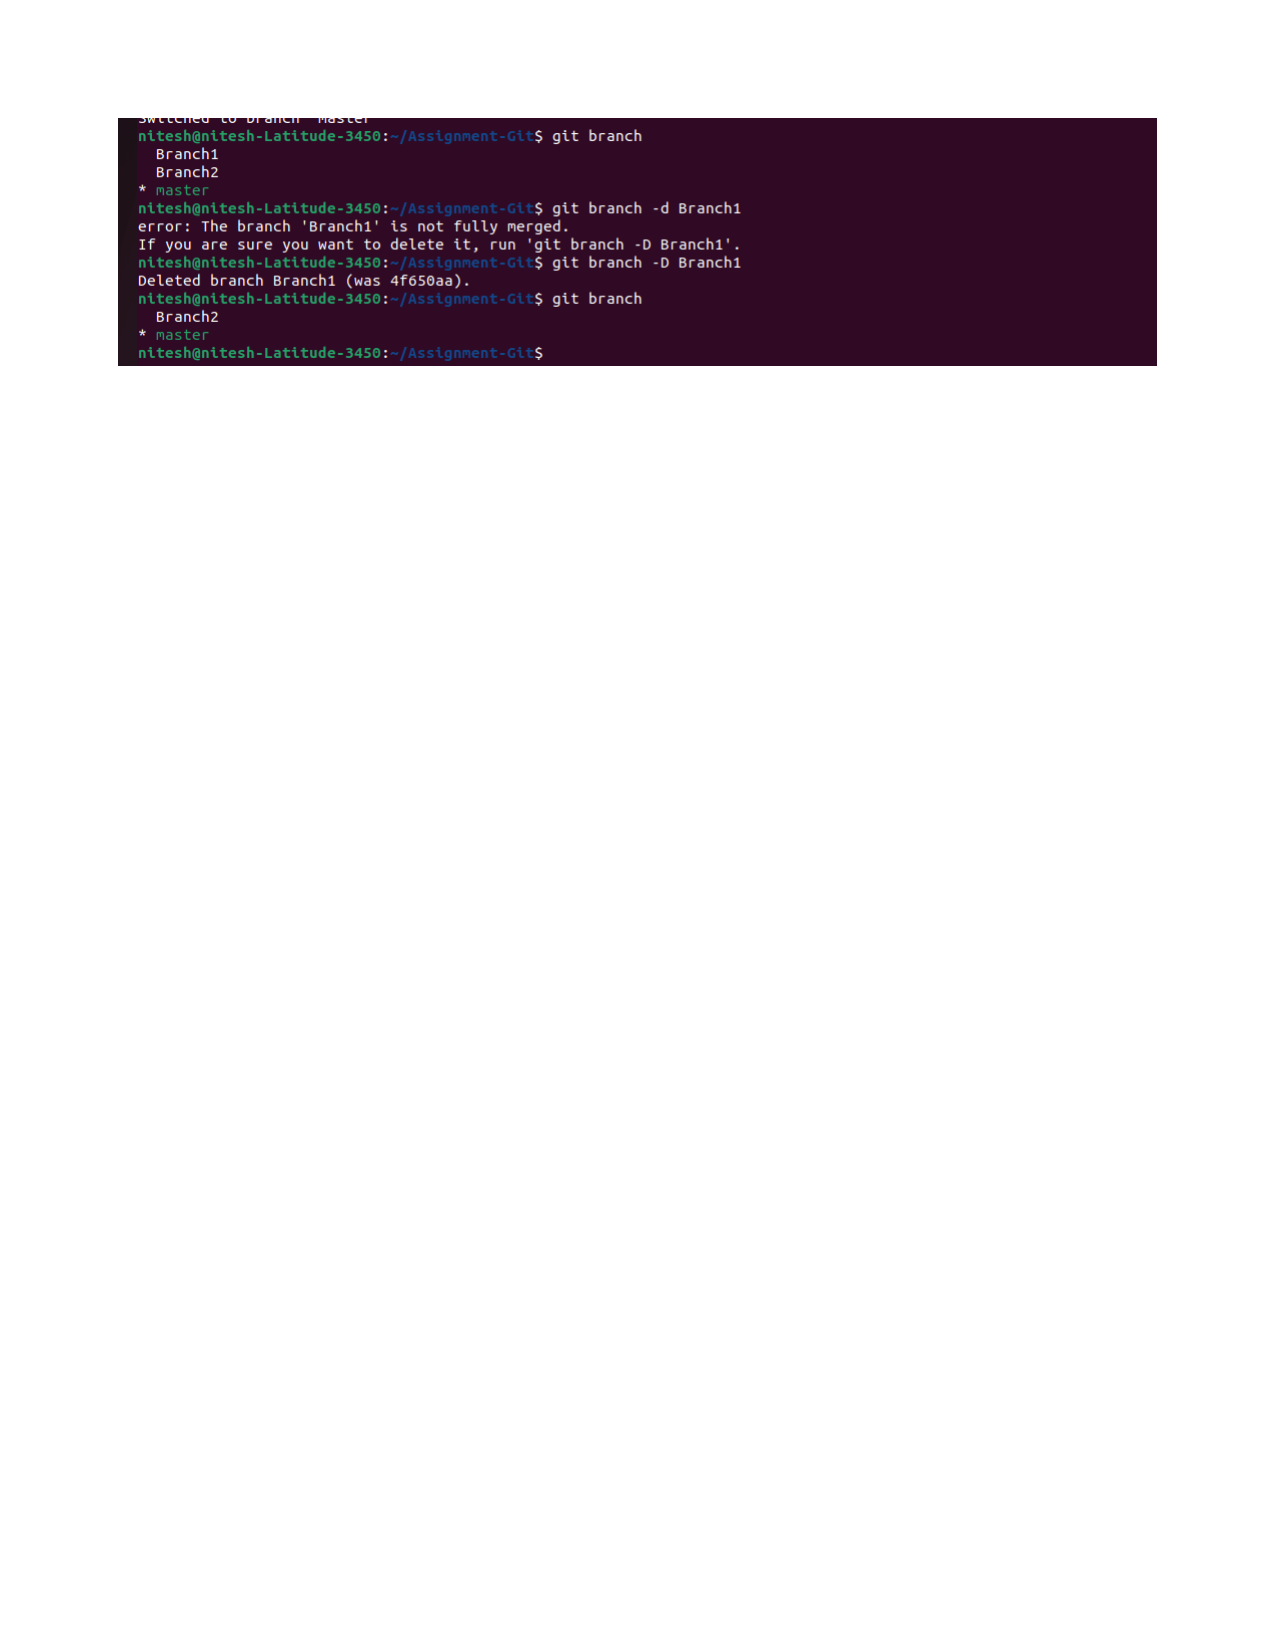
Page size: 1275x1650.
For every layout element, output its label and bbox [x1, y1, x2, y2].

picture [118, 118, 1157, 366]
